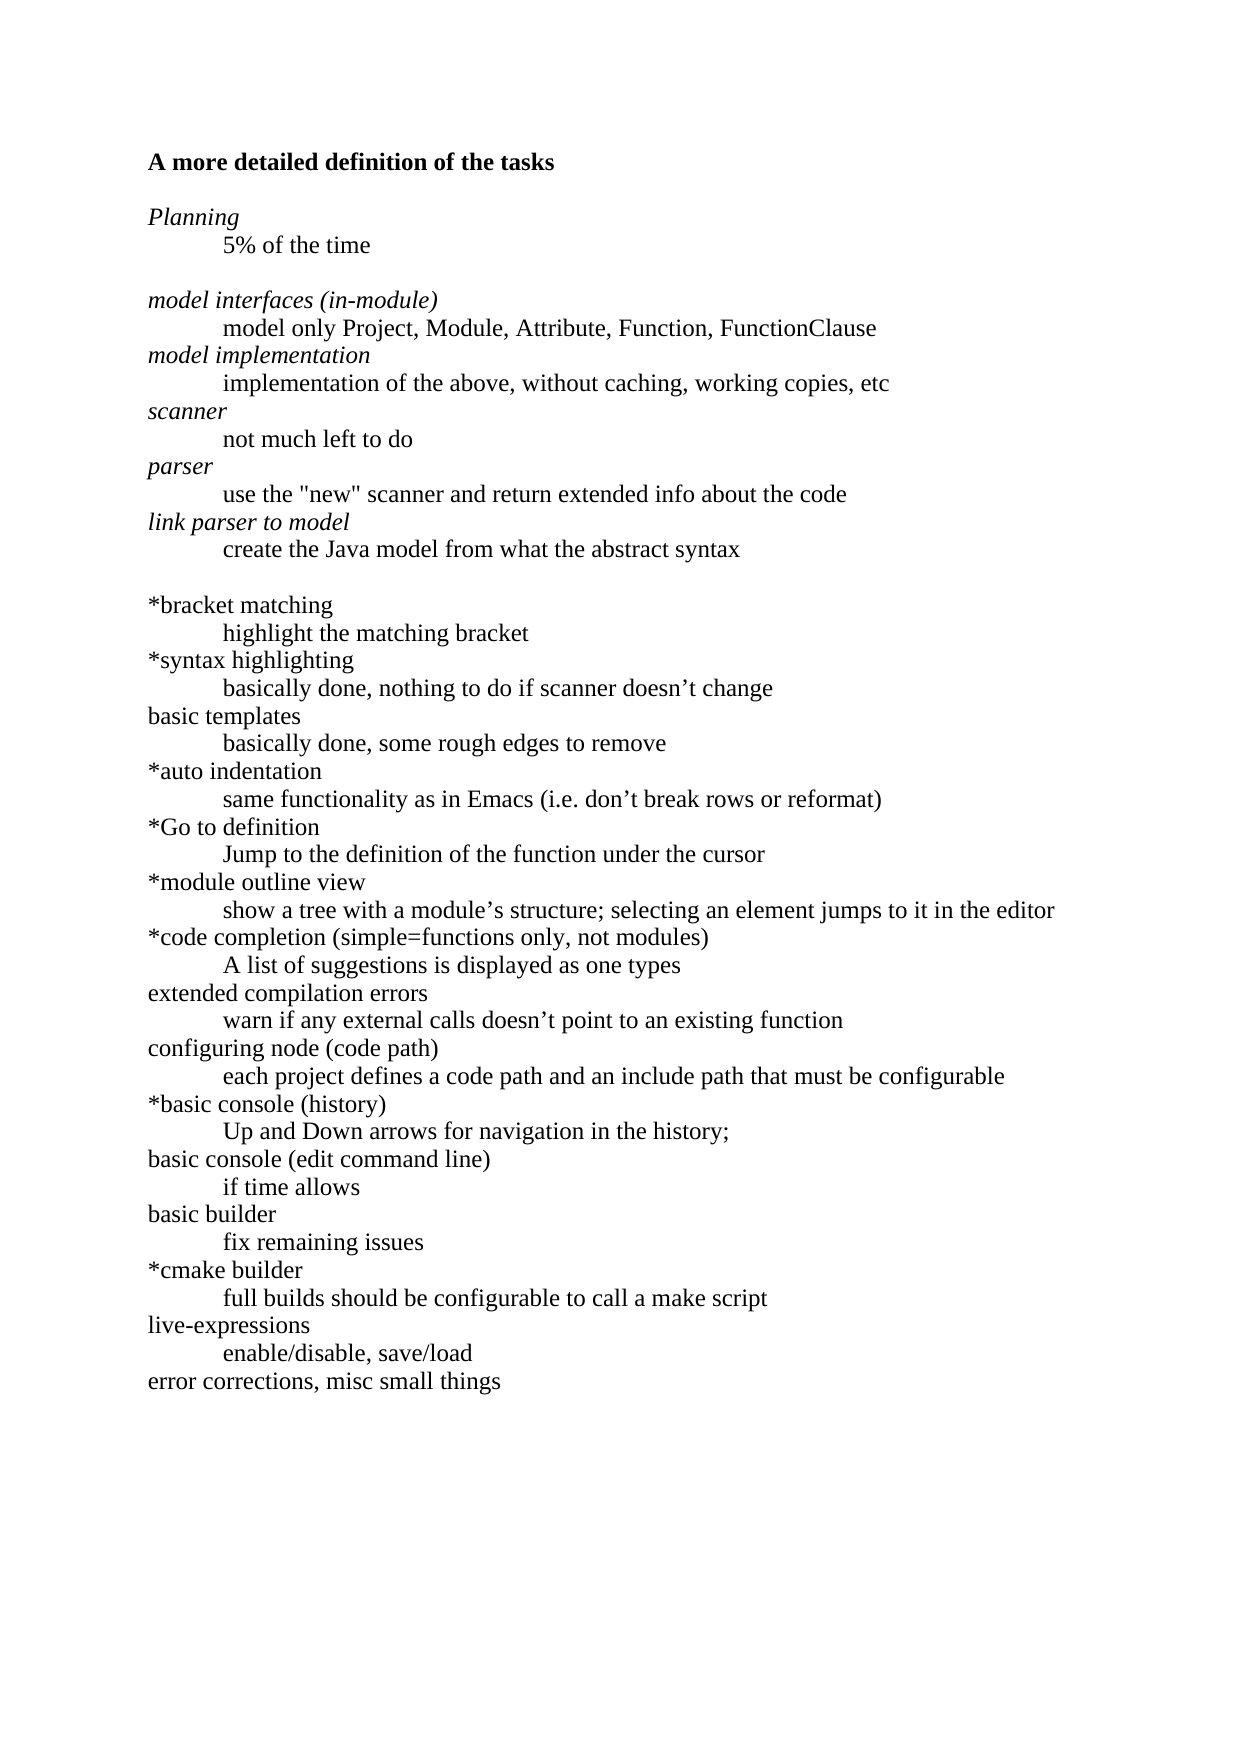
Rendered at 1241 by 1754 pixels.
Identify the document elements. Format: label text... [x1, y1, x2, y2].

text same functionality as in Emacs (i.e. don’t break rows or reformat) [148, 785, 1092, 813]
text basic templates [148, 702, 1092, 729]
text live-expressions [148, 1311, 1092, 1339]
text basically done, some rough edges to remove [148, 729, 1092, 757]
text scanner [148, 397, 1092, 425]
text model only Project, Module, Attribute, Function, FunctionClause [148, 314, 1092, 342]
text basic console (edit command line) [148, 1145, 1092, 1173]
text *module outline view [148, 868, 1092, 896]
text extended compilation errors [148, 979, 1092, 1007]
text *cmake builder [148, 1256, 1092, 1284]
text basic builder [148, 1201, 1092, 1228]
text A list of suggestions is displayed as one types [148, 951, 1092, 979]
text if time allows [148, 1173, 1092, 1201]
text *code completion (simple=functions only, not modules) [148, 923, 1092, 951]
text model interfaces (in-module) [148, 286, 1092, 314]
text not much left to do [148, 425, 1092, 452]
text enable/disable, save/load [148, 1339, 1092, 1367]
text use the "new" scanner and return extended info about the code [148, 480, 1092, 508]
text full builds should be configurable to call a make script [148, 1284, 1092, 1311]
text highlight the matching bracket [148, 619, 1092, 646]
text configuring node (code path) [148, 1034, 1092, 1062]
text model implementation [148, 342, 1092, 369]
subtitle Planning [148, 203, 1092, 231]
text link parser to model [148, 508, 1092, 536]
text *bracket matching [148, 591, 1092, 619]
text fix remaining issues [148, 1228, 1092, 1256]
text error corrections, misc small things [148, 1367, 1092, 1394]
text basically done, nothing to do if scanner doesn’t change [148, 674, 1092, 702]
text create the Java model from what the abstract syntax [148, 536, 1092, 563]
text parser [148, 452, 1092, 480]
text Jump to the definition of the function under the cursor [148, 840, 1092, 868]
text warn if any external calls doesn’t point to an existing function [148, 1007, 1092, 1034]
text *syntax highlighting [148, 646, 1092, 674]
text implementation of the above, without caching, working copies, etc [148, 369, 1092, 397]
text show a tree with a module’s structure; selecting an element jumps to it in the editor [148, 896, 1092, 923]
text each project defines a code path and an include path that must be configurable [148, 1062, 1092, 1090]
text Up and Down arrows for navigation in the history; [148, 1117, 1092, 1145]
text 5% of the time [148, 231, 1092, 258]
text *auto indentation [148, 757, 1092, 785]
subtitle A more detailed definition of the tasks [148, 148, 1092, 175]
text *basic console (history) [148, 1090, 1092, 1117]
text *Go to definition [148, 813, 1092, 840]
